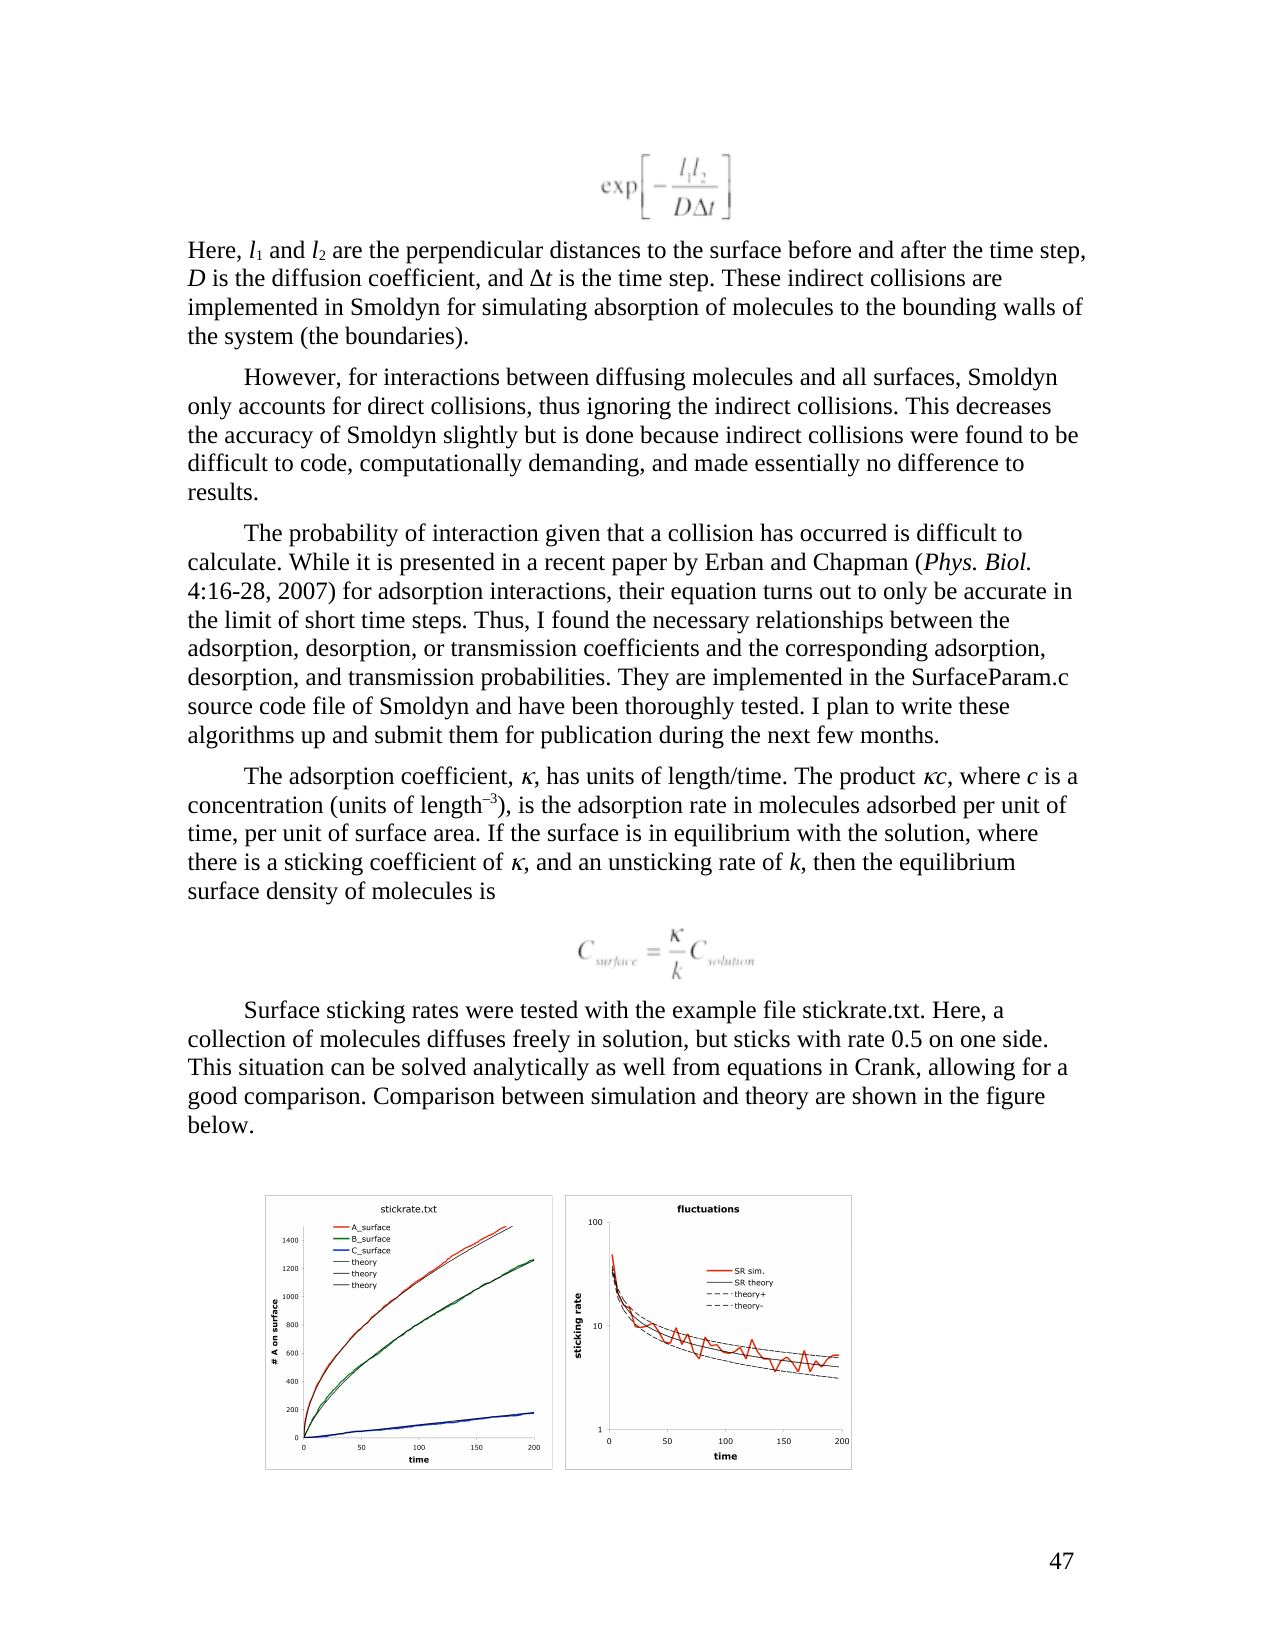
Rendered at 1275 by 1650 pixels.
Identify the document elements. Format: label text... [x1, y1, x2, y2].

text However, for interactions between diffusing molecules and all surfaces, Smoldyn only accounts for direct collisions, thus ignoring the indirect collisions. This decreases the accuracy of Smoldyn slightly but is done because indirect collisions were found to be difficult to code, computationally demanding, and made essentially no difference to results. [187, 362, 1087, 506]
text The probability of interaction given that a collision has occurred is difficult to calculate. While it is presented in a recent paper by Erban and Chapman (Phys. Biol. 4:16-28, 2007) for adsorption interactions, their equation turns out to only be accurate in the limit of short time steps. Thus, I found the necessary relationships between the adsorption, desorption, or transmission coefficients and the corresponding adsorption, desorption, and transmission probabilities. They are implemented in the SurfaceParam.c source code file of Smoldyn and have been thoroughly tested. I plan to write these algorithms up and submit them for publication during the next few months. [187, 518, 1087, 748]
text The adsorption coefficient, , has units of length/time. The product c, where c is a concentration (units of length–3), is the adsorption rate in molecules adsorbed per unit of time, per unit of surface area. If the surface is in equilibrium with the solution, where there is a sticking coefficient of , and an unsticking rate of k, then the equilibrium surface density of molecules is [187, 761, 1087, 905]
text Here, l1 and l2 are the perpendicular distances to the surface before and after the time step, D is the diffusion coefficient, and ∆t is the time step. These indirect collisions are implemented in Smoldyn for simulating absorption of molecules to the bounding walls of the system (the boundaries). [187, 235, 1087, 350]
text Surface sticking rates were tested with the example file stickrate.txt. Here, a collection of molecules diffuses freely in solution, but sticks with rate 0.5 on one side. This situation can be solved analytically as well from equations in Crank, allowing for a good comparison. Comparison between simulation and theory are shown in the figure below. [187, 995, 1087, 1139]
